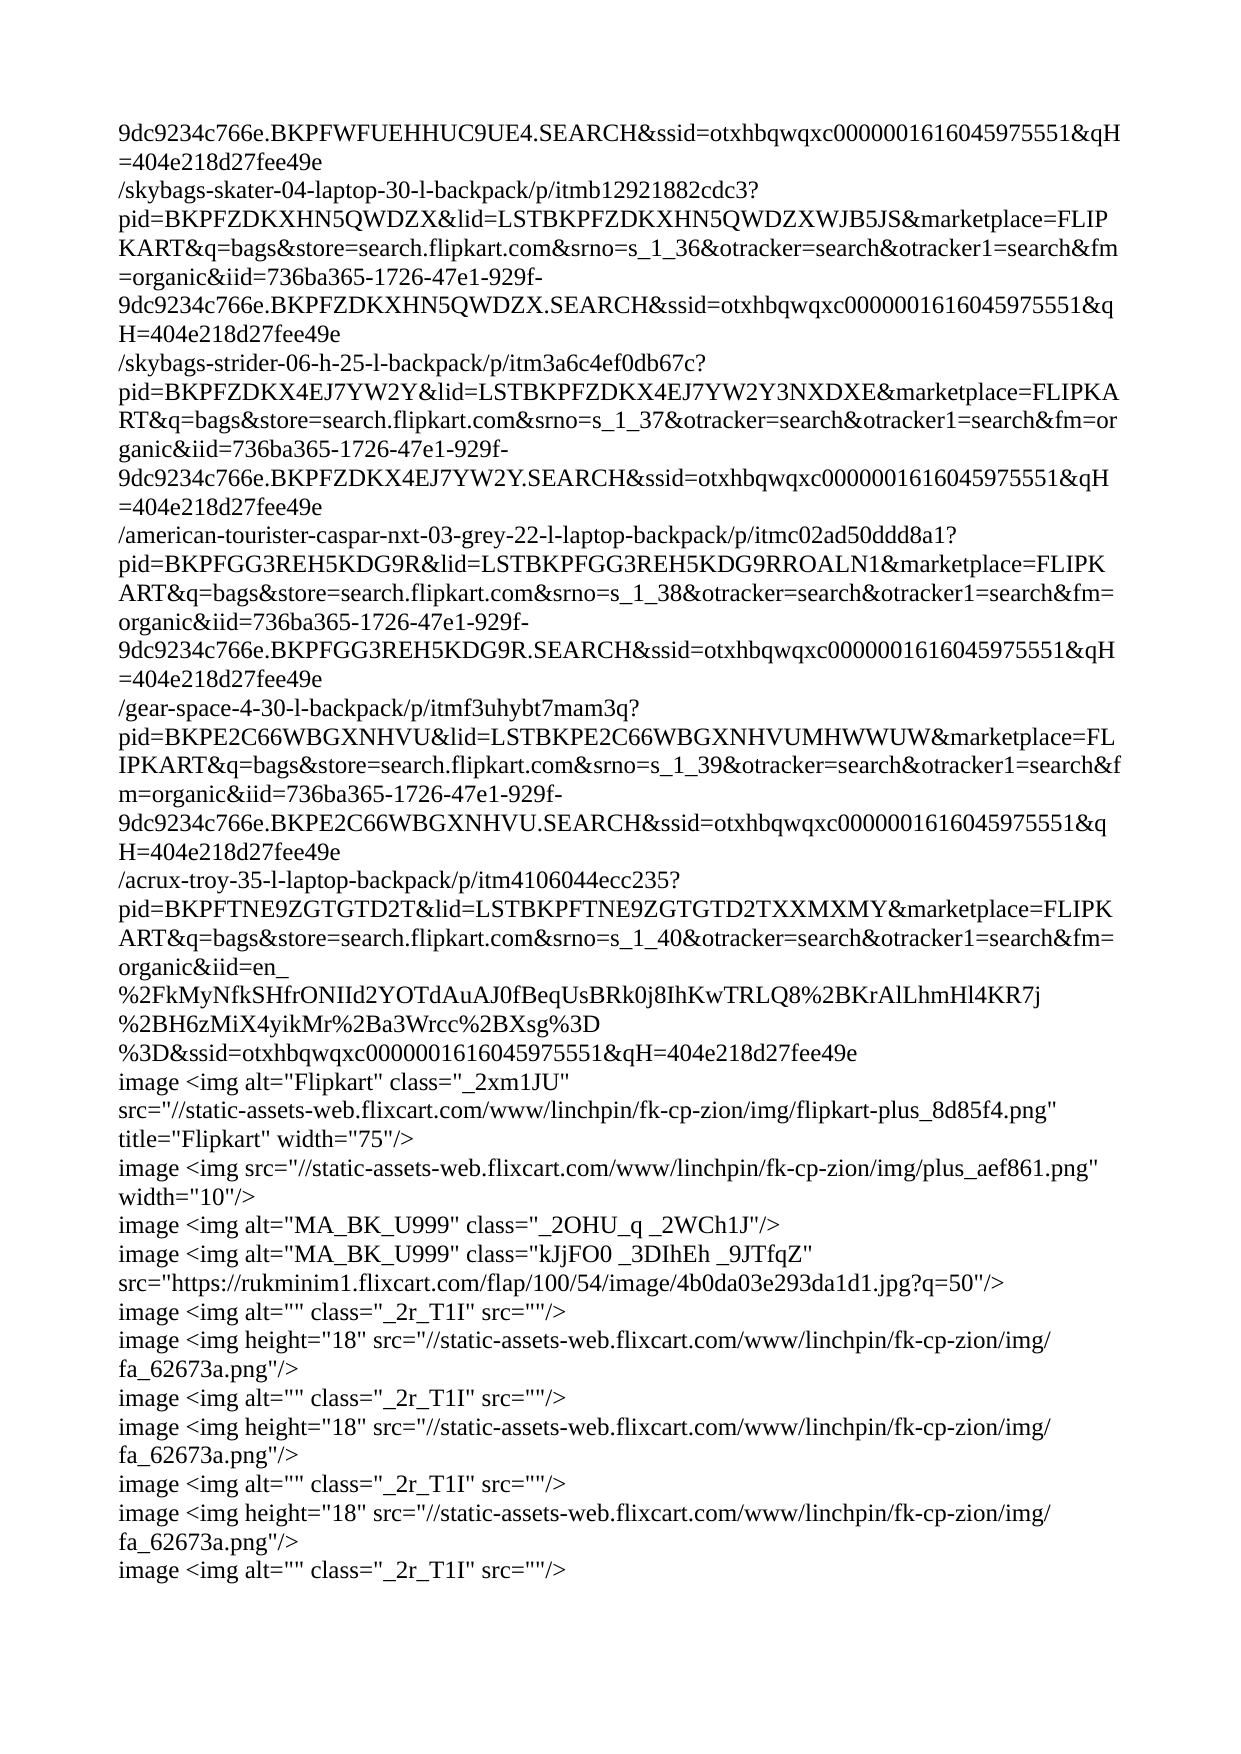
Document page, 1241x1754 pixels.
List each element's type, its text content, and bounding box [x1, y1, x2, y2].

text image <img height="18" src="//static-assets-web.flixcart.com/www/linchpin/fk-cp-zion/img/fa_62673a.png"/> [118, 1498, 1122, 1556]
text image <img alt="Flipkart" class="_2xm1JU" src="//static-assets-web.flixcart.com/www/linchpin/fk-cp-zion/img/flipkart-plus_8d85f4.png" title="Flipkart" width="75"/> [118, 1067, 1122, 1153]
text 9dc9234c766e.BKPFWFUEHHUC9UE4.SEARCH&ssid=otxhbqwqxc0000001616045975551&qH=404e218d27fee49e [118, 118, 1122, 176]
text /skybags-strider-06-h-25-l-backpack/p/itm3a6c4ef0db67c?pid=BKPFZDKX4EJ7YW2Y&lid=LSTBKPFZDKX4EJ7YW2Y3NXDXE&marketplace=FLIPKART&q=bags&store=search.flipkart.com&srno=s_1_37&otracker=search&otracker1=search&fm=organic&iid=736ba365-1726-47e1-929f-9dc9234c766e.BKPFZDKX4EJ7YW2Y.SEARCH&ssid=otxhbqwqxc0000001616045975551&qH=404e218d27fee49e [118, 348, 1122, 521]
text /acrux-troy-35-l-laptop-backpack/p/itm4106044ecc235?pid=BKPFTNE9ZGTGTD2T&lid=LSTBKPFTNE9ZGTGTD2TXXMXMY&marketplace=FLIPKART&q=bags&store=search.flipkart.com&srno=s_1_40&otracker=search&otracker1=search&fm=organic&iid=en_%2FkMyNfkSHfrONIId2YOTdAuAJ0fBeqUsBRk0j8IhKwTRLQ8%2BKrAlLhmHl4KR7j%2BH6zMiX4yikMr%2Ba3Wrcc%2BXsg%3D%3D&ssid=otxhbqwqxc0000001616045975551&qH=404e218d27fee49e [118, 866, 1122, 1067]
text image <img alt="" class="_2r_T1I" src=""/> [118, 1469, 1122, 1498]
text /gear-space-4-30-l-backpack/p/itmf3uhybt7mam3q?pid=BKPE2C66WBGXNHVU&lid=LSTBKPE2C66WBGXNHVUMHWWUW&marketplace=FLIPKART&q=bags&store=search.flipkart.com&srno=s_1_39&otracker=search&otracker1=search&fm=organic&iid=736ba365-1726-47e1-929f-9dc9234c766e.BKPE2C66WBGXNHVU.SEARCH&ssid=otxhbqwqxc0000001616045975551&qH=404e218d27fee49e [118, 693, 1122, 866]
text image <img alt="MA_BK_U999" class="_2OHU_q _2WCh1J"/> [118, 1211, 1122, 1239]
text image <img alt="" class="_2r_T1I" src=""/> [118, 1556, 1122, 1584]
text image <img src="//static-assets-web.flixcart.com/www/linchpin/fk-cp-zion/img/plus_aef861.png" width="10"/> [118, 1153, 1122, 1211]
text /skybags-skater-04-laptop-30-l-backpack/p/itmb12921882cdc3?pid=BKPFZDKXHN5QWDZX&lid=LSTBKPFZDKXHN5QWDZXWJB5JS&marketplace=FLIPKART&q=bags&store=search.flipkart.com&srno=s_1_36&otracker=search&otracker1=search&fm=organic&iid=736ba365-1726-47e1-929f-9dc9234c766e.BKPFZDKXHN5QWDZX.SEARCH&ssid=otxhbqwqxc0000001616045975551&qH=404e218d27fee49e [118, 176, 1122, 348]
text image <img alt="" class="_2r_T1I" src=""/> [118, 1297, 1122, 1326]
text image <img alt="MA_BK_U999" class="kJjFO0 _3DIhEh _9JTfqZ" src="https://rukminim1.flixcart.com/flap/100/54/image/4b0da03e293da1d1.jpg?q=50"/> [118, 1239, 1122, 1297]
text image <img alt="" class="_2r_T1I" src=""/> [118, 1383, 1122, 1412]
text /american-tourister-caspar-nxt-03-grey-22-l-laptop-backpack/p/itmc02ad50ddd8a1?pid=BKPFGG3REH5KDG9R&lid=LSTBKPFGG3REH5KDG9RROALN1&marketplace=FLIPKART&q=bags&store=search.flipkart.com&srno=s_1_38&otracker=search&otracker1=search&fm=organic&iid=736ba365-1726-47e1-929f-9dc9234c766e.BKPFGG3REH5KDG9R.SEARCH&ssid=otxhbqwqxc0000001616045975551&qH=404e218d27fee49e [118, 521, 1122, 693]
text image <img height="18" src="//static-assets-web.flixcart.com/www/linchpin/fk-cp-zion/img/fa_62673a.png"/> [118, 1326, 1122, 1383]
text image <img height="18" src="//static-assets-web.flixcart.com/www/linchpin/fk-cp-zion/img/fa_62673a.png"/> [118, 1412, 1122, 1469]
